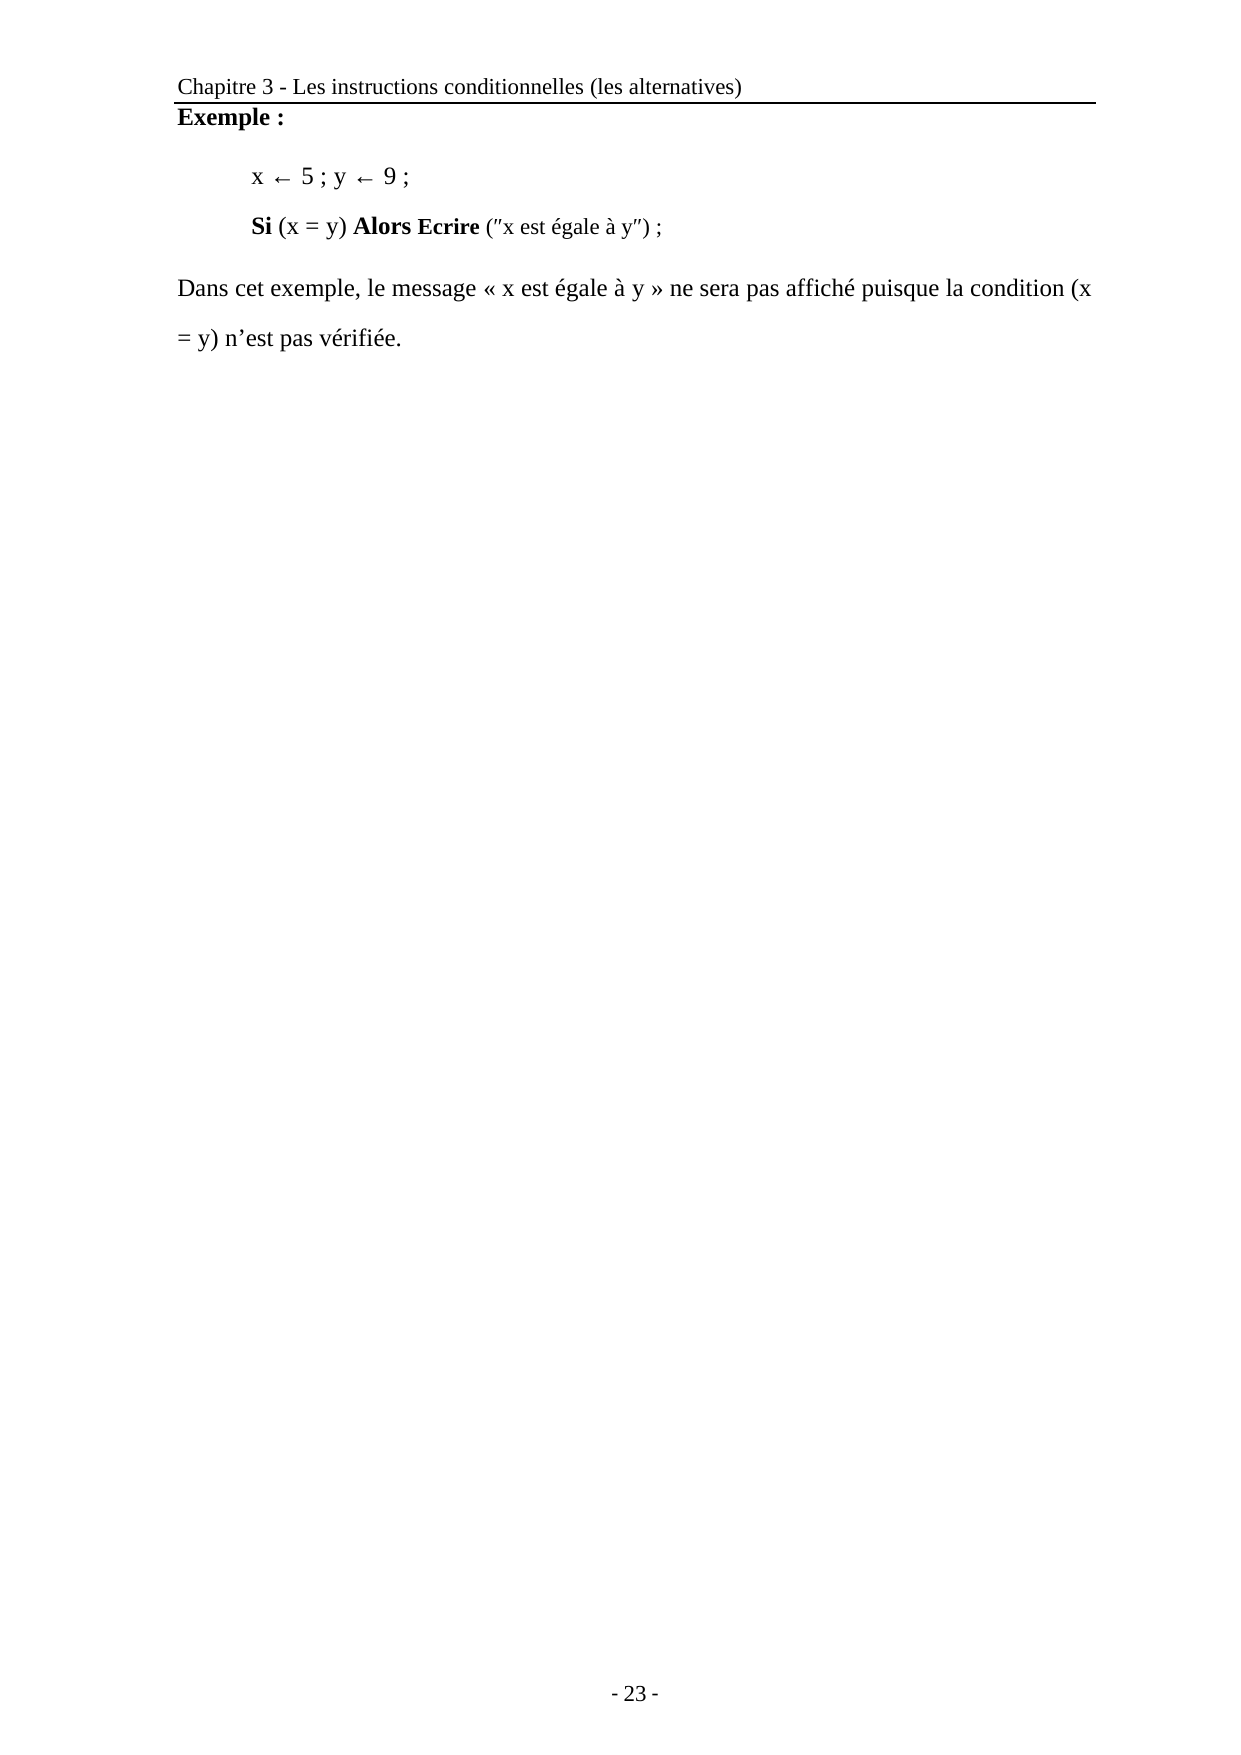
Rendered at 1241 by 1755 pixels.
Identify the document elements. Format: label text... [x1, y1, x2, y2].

subtitle Exemple : [177, 102, 1155, 131]
text Si (x = y) Alors Ecrire (″x est égale à y″) ; [251, 211, 1155, 240]
text x ← 5 ; y ← 9 ; [251, 161, 1155, 190]
text Dans cet exemple, le message « x est égale à y » ne sera pas affiché puisque la condition (x [177, 273, 1155, 302]
text = y) n’est pas vérifiée. [177, 323, 1155, 352]
